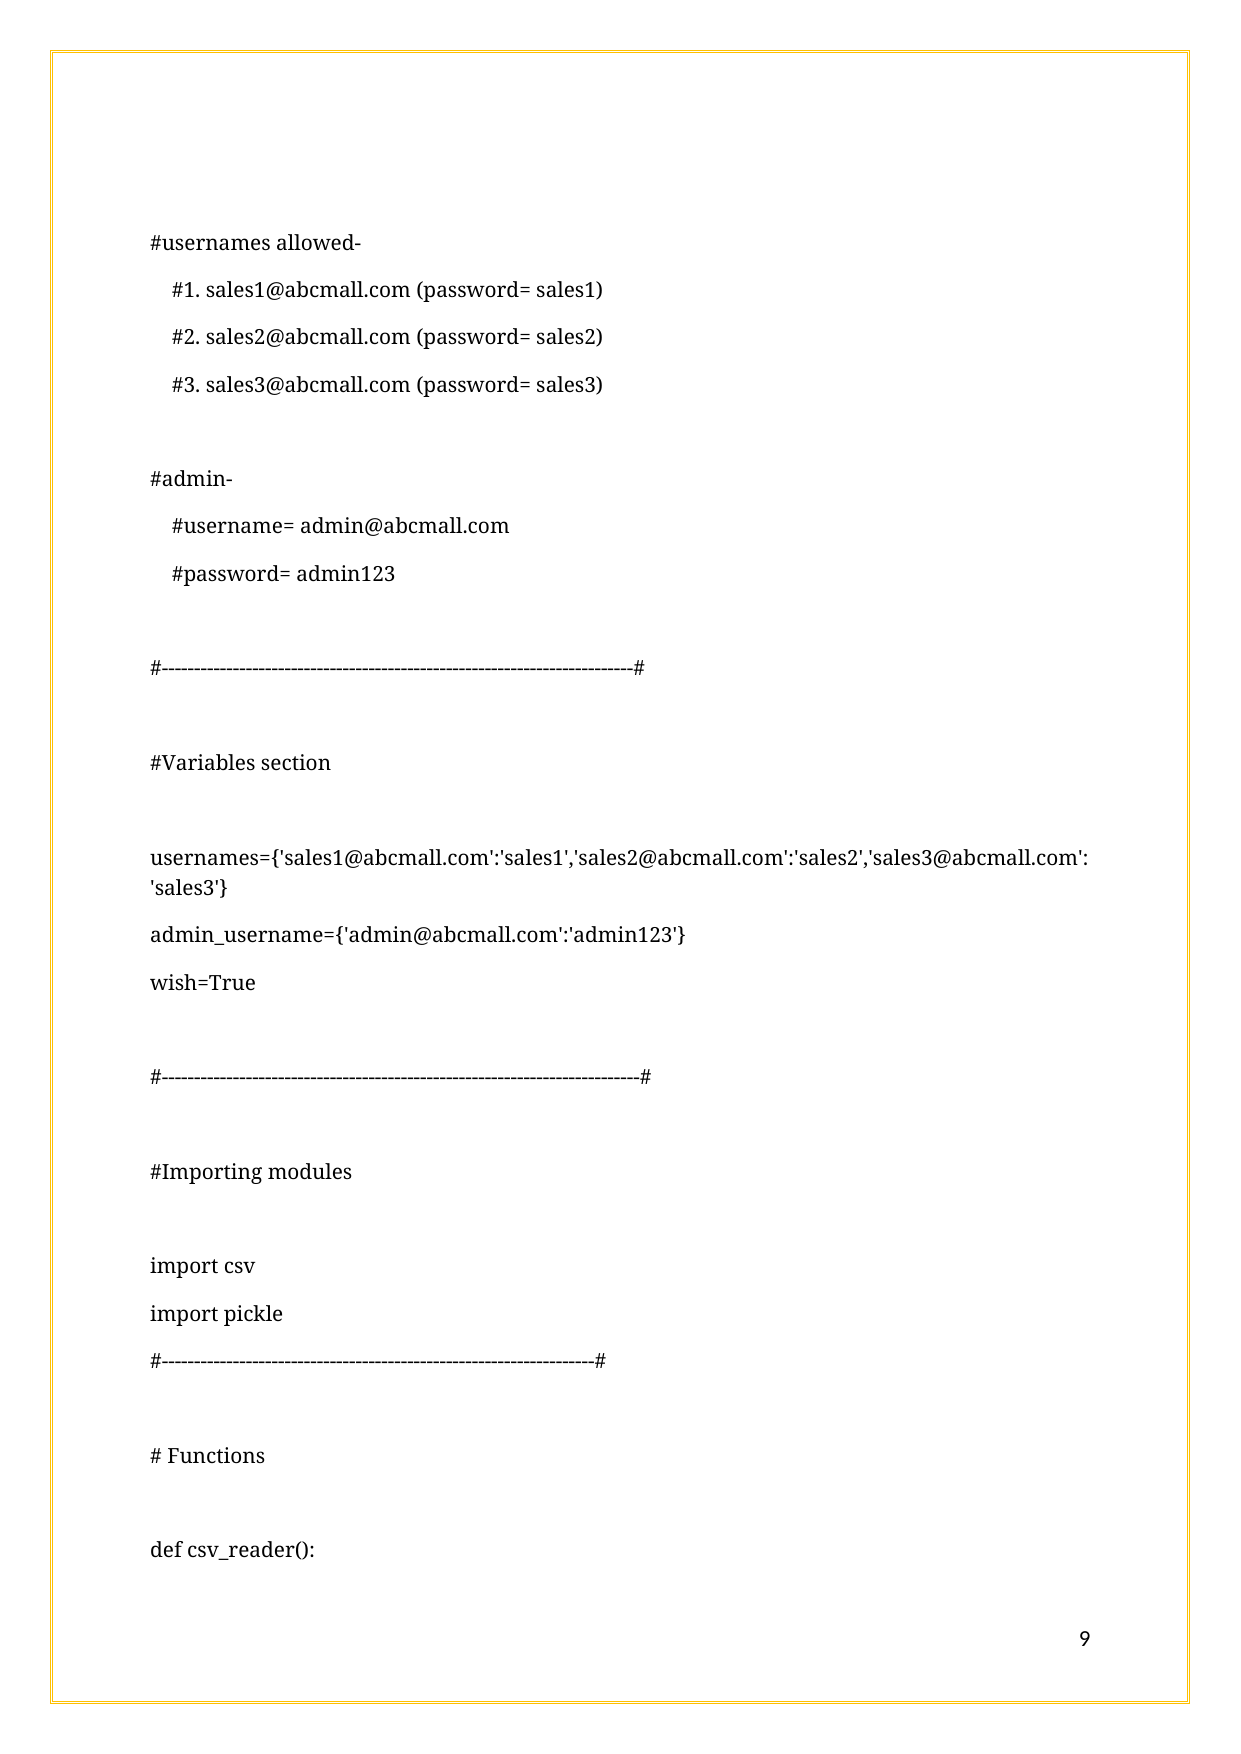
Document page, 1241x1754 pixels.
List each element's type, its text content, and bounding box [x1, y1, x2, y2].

text #Importing modules [150, 1157, 1090, 1186]
text #-------------------------------------------------------------------------# [150, 653, 1090, 682]
text #-------------------------------------------------------------------# [150, 1346, 1090, 1375]
text # Functions [150, 1441, 1090, 1469]
text usernames={'sales1@abcmall.com':'sales1','sales2@abcmall.com':'sales2','sales3@abcmall.com':'sales3'} [150, 843, 1090, 902]
text #usernames allowed- [150, 228, 1090, 256]
text def csv_reader(): [150, 1535, 1090, 1564]
text import pickle [150, 1299, 1090, 1327]
text import csv [150, 1252, 1090, 1280]
text admin_username={'admin@abcmall.com':'admin123'} [150, 921, 1090, 949]
text #2. sales2@abcmall.com (password= sales2) [150, 322, 1090, 351]
text #password= admin123 [150, 559, 1090, 587]
text #1. sales1@abcmall.com (password= sales1) [150, 275, 1090, 304]
text #3. sales3@abcmall.com (password= sales3) [150, 370, 1090, 398]
text #admin- [150, 464, 1090, 493]
text #username= admin@abcmall.com [150, 512, 1090, 540]
text #--------------------------------------------------------------------------# [150, 1062, 1090, 1091]
text #Variables section [150, 748, 1090, 777]
text wish=True [150, 968, 1090, 996]
